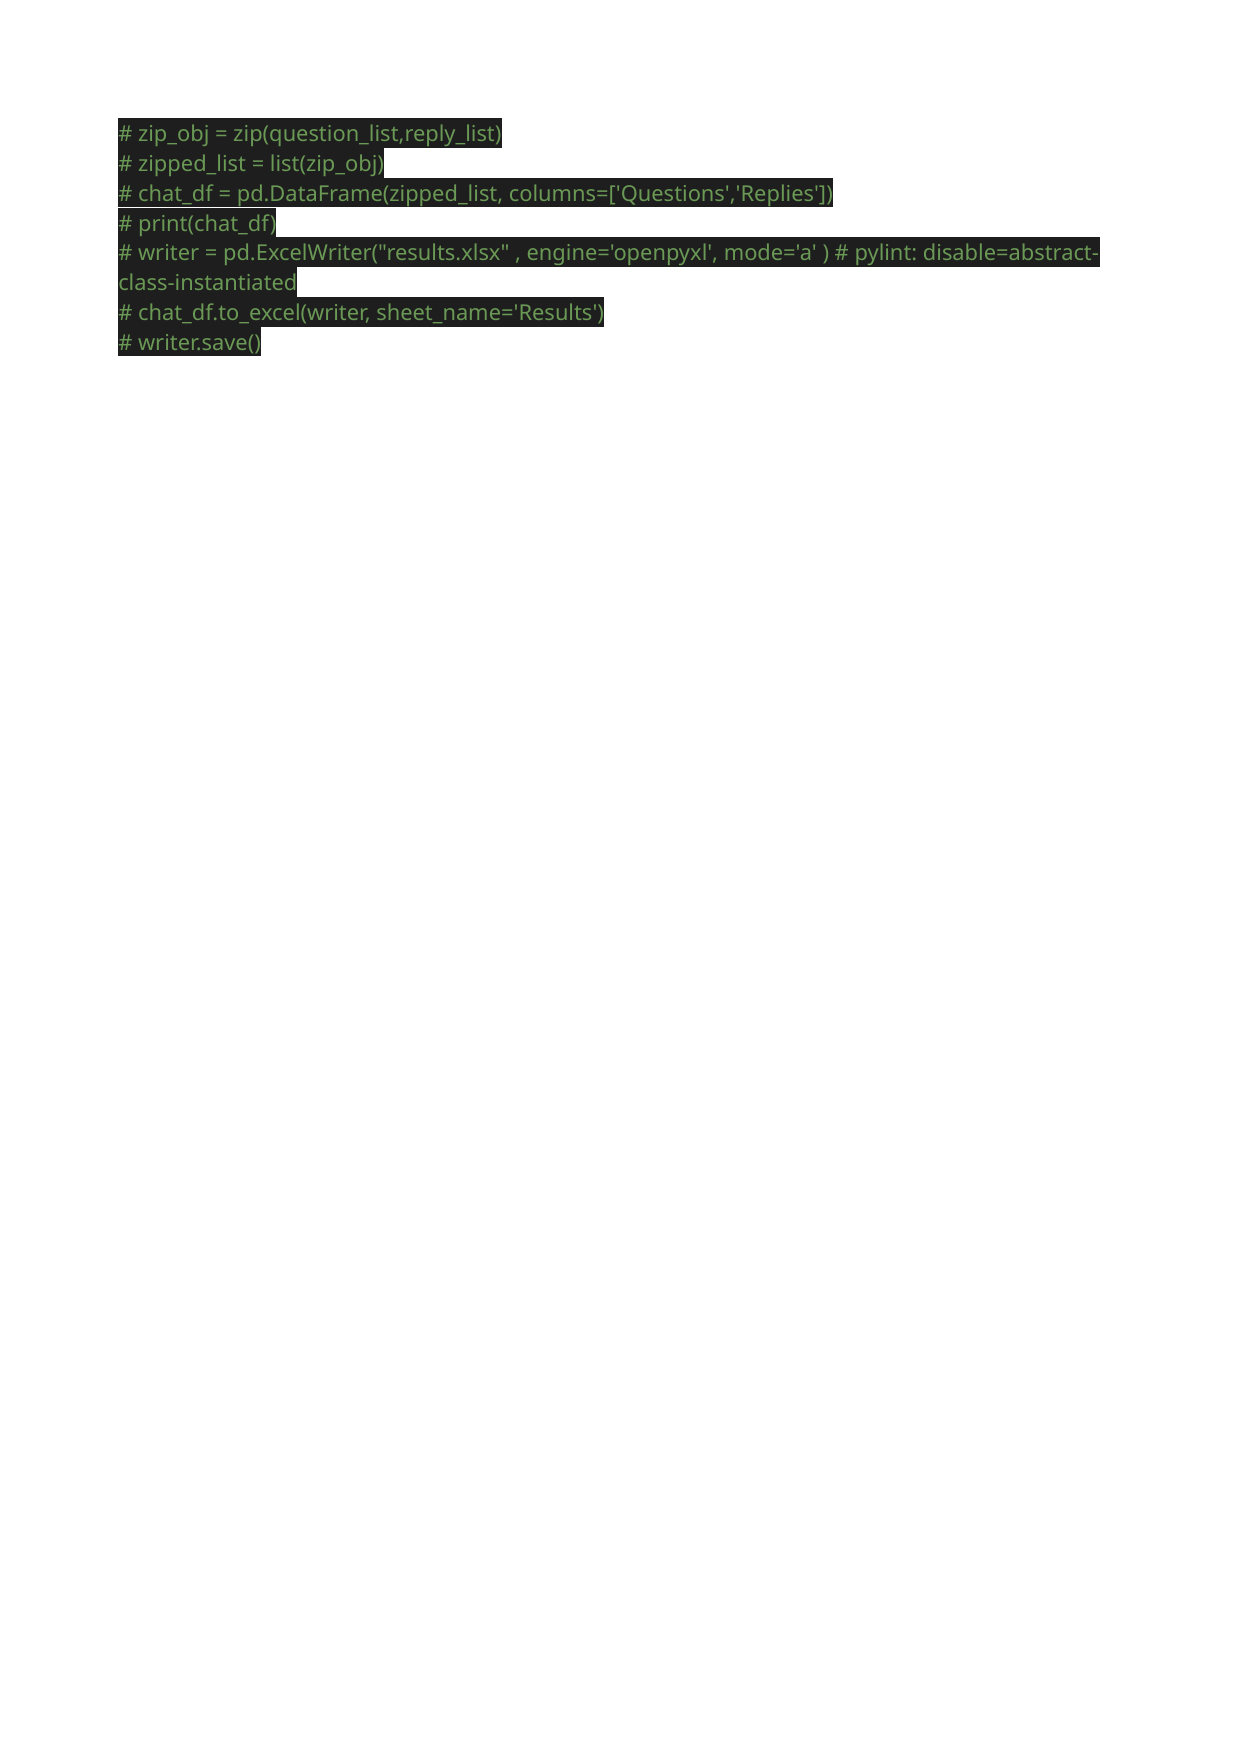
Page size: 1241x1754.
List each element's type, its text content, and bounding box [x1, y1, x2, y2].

text # zipped_list = list(zip_obj) [118, 148, 1122, 178]
text # writer = pd.ExcelWriter("results.xlsx" , engine='openpyxl', mode='a' ) # pylint: disable=abstract-class-instantiated [118, 237, 1122, 297]
text # chat_df.to_excel(writer, sheet_name='Results') [118, 297, 1122, 327]
text # writer.save() [118, 327, 1122, 356]
text # zip_obj = zip(question_list,reply_list) [118, 118, 1122, 148]
text # print(chat_df) [118, 207, 1122, 237]
text # chat_df = pd.DataFrame(zipped_list, columns=['Questions','Replies']) [118, 178, 1122, 207]
